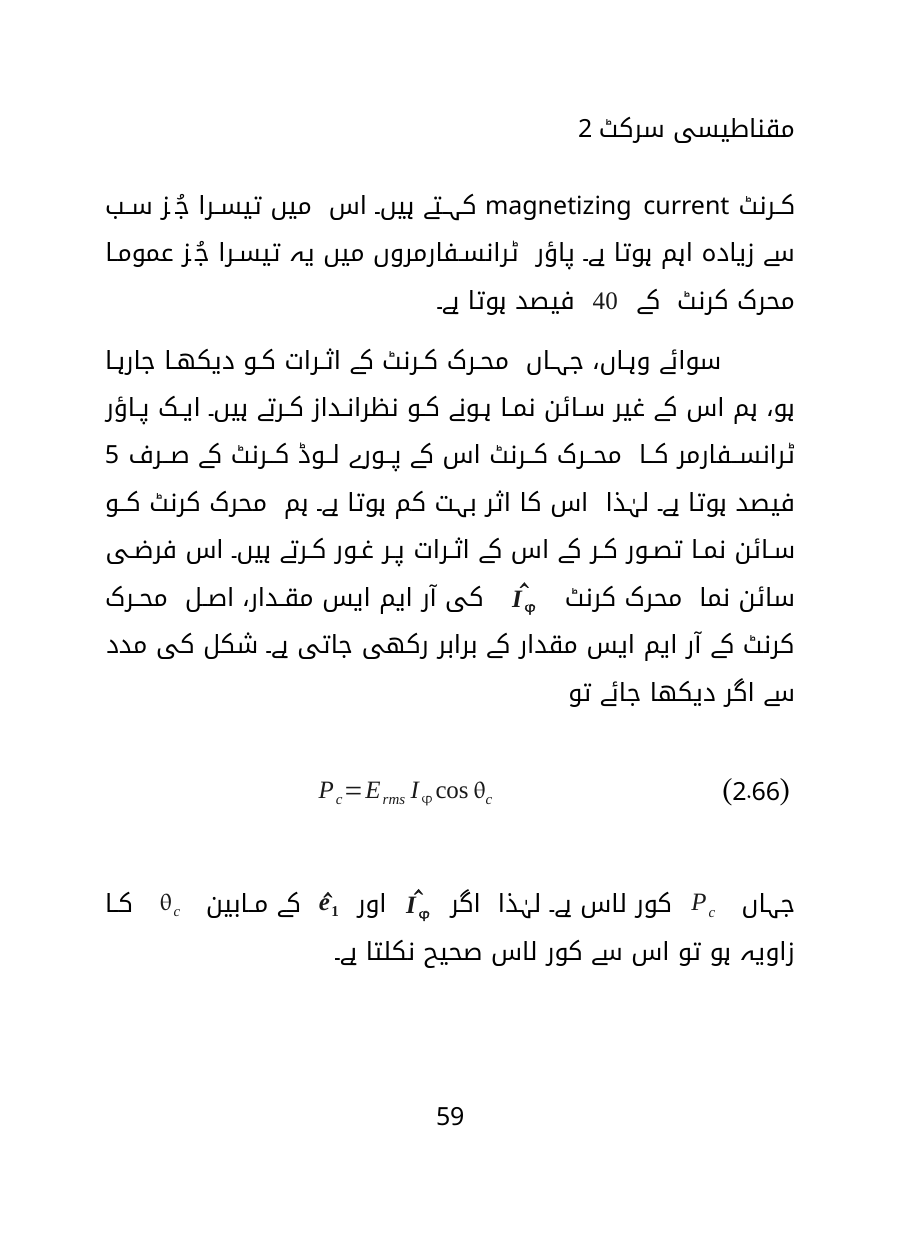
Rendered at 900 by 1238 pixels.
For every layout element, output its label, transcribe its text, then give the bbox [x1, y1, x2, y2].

table_header [105, 763, 696, 834]
table_header (2.66) [696, 763, 795, 834]
text جہاں کور لاس ہے۔ لہٰذا اگراورکے مابین کا زاویہ ہو تو اس سے کور لاس صحیح نکلتا ہے۔ [105, 881, 795, 976]
text سوائے وہاں، جہاں محرک کرنٹ کے اثرات کو دیکھا جارہا ہو، ہم اس کے غیر سائن نما ہونے کو نظرانداز کرتے ہیں۔ ایک پاؤر ٹرانسفارمر کا محرک کرنٹ اس کے پورے لوڈ کرنٹ کے صرف 5 فیصد ہوتا ہے۔ لہٰذا اس کا اثر بہت کم ہوتا ہے۔ ہم محرک کرنٹ کو سائن نما تصور کر کے اس کے اثرات پر غور کرتے ہیں۔ اس فرضی سائن نما محرک کرنٹ کی آر ایم ایس مقدار، اصل محرک کرنٹ کے آر ایم ایس مقدار کے برابر رکھی جاتی ہے۔ شکل کی مدد سے اگر دیکھا جائے تو [105, 337, 795, 716]
text اس میں کو بنیادی جُز fundamental component کہتے ہیں اور باقی حصہ کو harmonics کہتے ہیں۔ بنیادی جُز میں، فلکس سے وجود میں آنے والے ای ایم ایف ، جو کہ مساوات 2.62 میں دیا گیا ہے، کے فیز میں ہے۔ یعنی یہ دونوں وقت کے ساتھ یکساں بڑھتے اور گھٹتے ہیں جبکہ اس میں نوّے ڈگری کی زاویہ سے کے پیچھے رہتا ہے۔ ان میںکور میں مختلف وجوہات سے برقی توانائی ضائع ہونے کو ظاہر کرتا ہے۔اسی لئے اس کو کور لاس جز core loss component کہتے ہیں۔ محرک کرنٹسے اگر منفی کیا جائے تو بقایا کو مقناطیس بنانے والا کرنٹ magnetizing current کہتے ہیں۔ اس میں تیسرا جُز سب سے زیادہ اہم ہوتا ہے۔ پاؤر ٹرانسفارمروں میں یہ تیسرا جُز عموما محرک کرنٹ کےفیصد ہوتا ہے۔ [105, 182, 795, 324]
